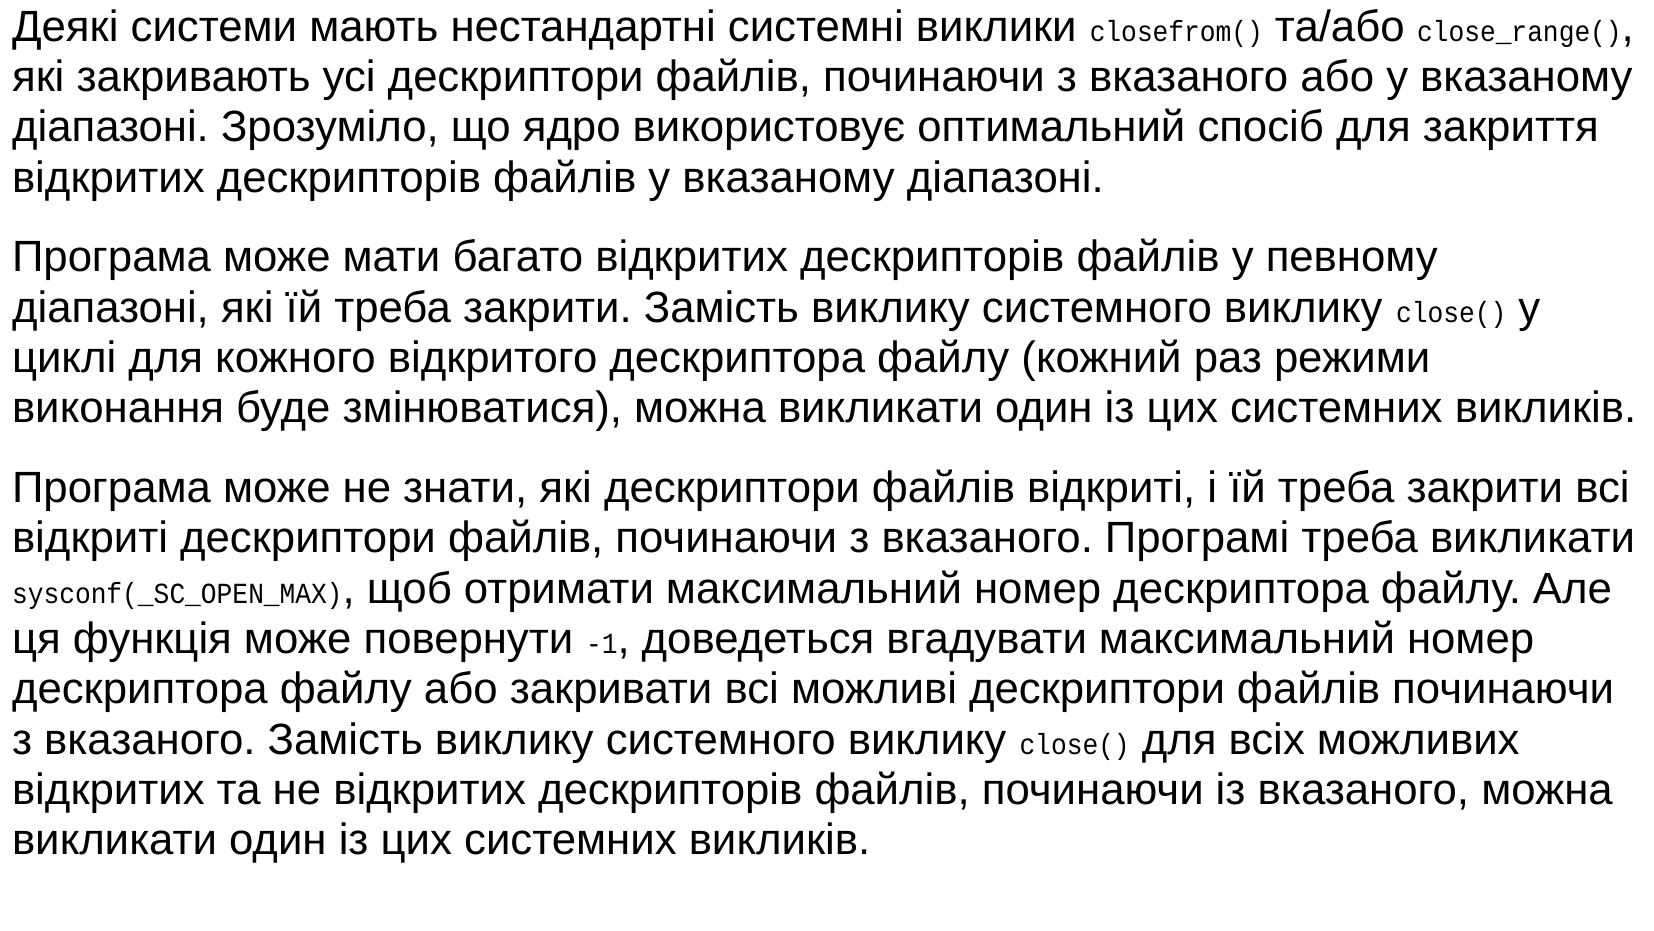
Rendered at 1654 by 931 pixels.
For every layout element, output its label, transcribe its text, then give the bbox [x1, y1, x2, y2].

text Програма може мати багато відкритих дескрипторів файлів у певному діапазоні, які їй треба закрити. Замість виклику системного виклику close() у циклі для кожного відкритого дескриптора файлу (кожний раз режими виконання буде змінюватися), можна викликати один із цих системних викликів. [12, 231, 1642, 432]
text Деякі системи мають нестандартні системні виклики closefrom() та/або close_range(), які закривають усі дескриптори файлів, починаючи з вказаного або у вказаному діапазоні. Зрозуміло, що ядро використовує оптимальний спосіб для закриття відкритих дескрипторів файлів у вказаному діапазоні. [12, 0, 1642, 201]
text Програма може не знати, які дескриптори файлів відкриті, і їй треба закрити всі відкриті дескриптори файлів, починаючи з вказаного. Програмі треба викликати sysconf(_SC_OPEN_MAX), щоб отримати максимальний номер дескриптора файлу. Але ця функція може повернути -1, доведеться вгадувати максимальний номер дескриптора файлу або закривати всі можливі дескриптори файлів починаючи з вказаного. Замість виклику системного виклику close() для всіх можливих відкритих та не відкритих дескрипторів файлів, починаючи із вказаного, можна викликати один із цих системних викликів. [12, 461, 1642, 864]
